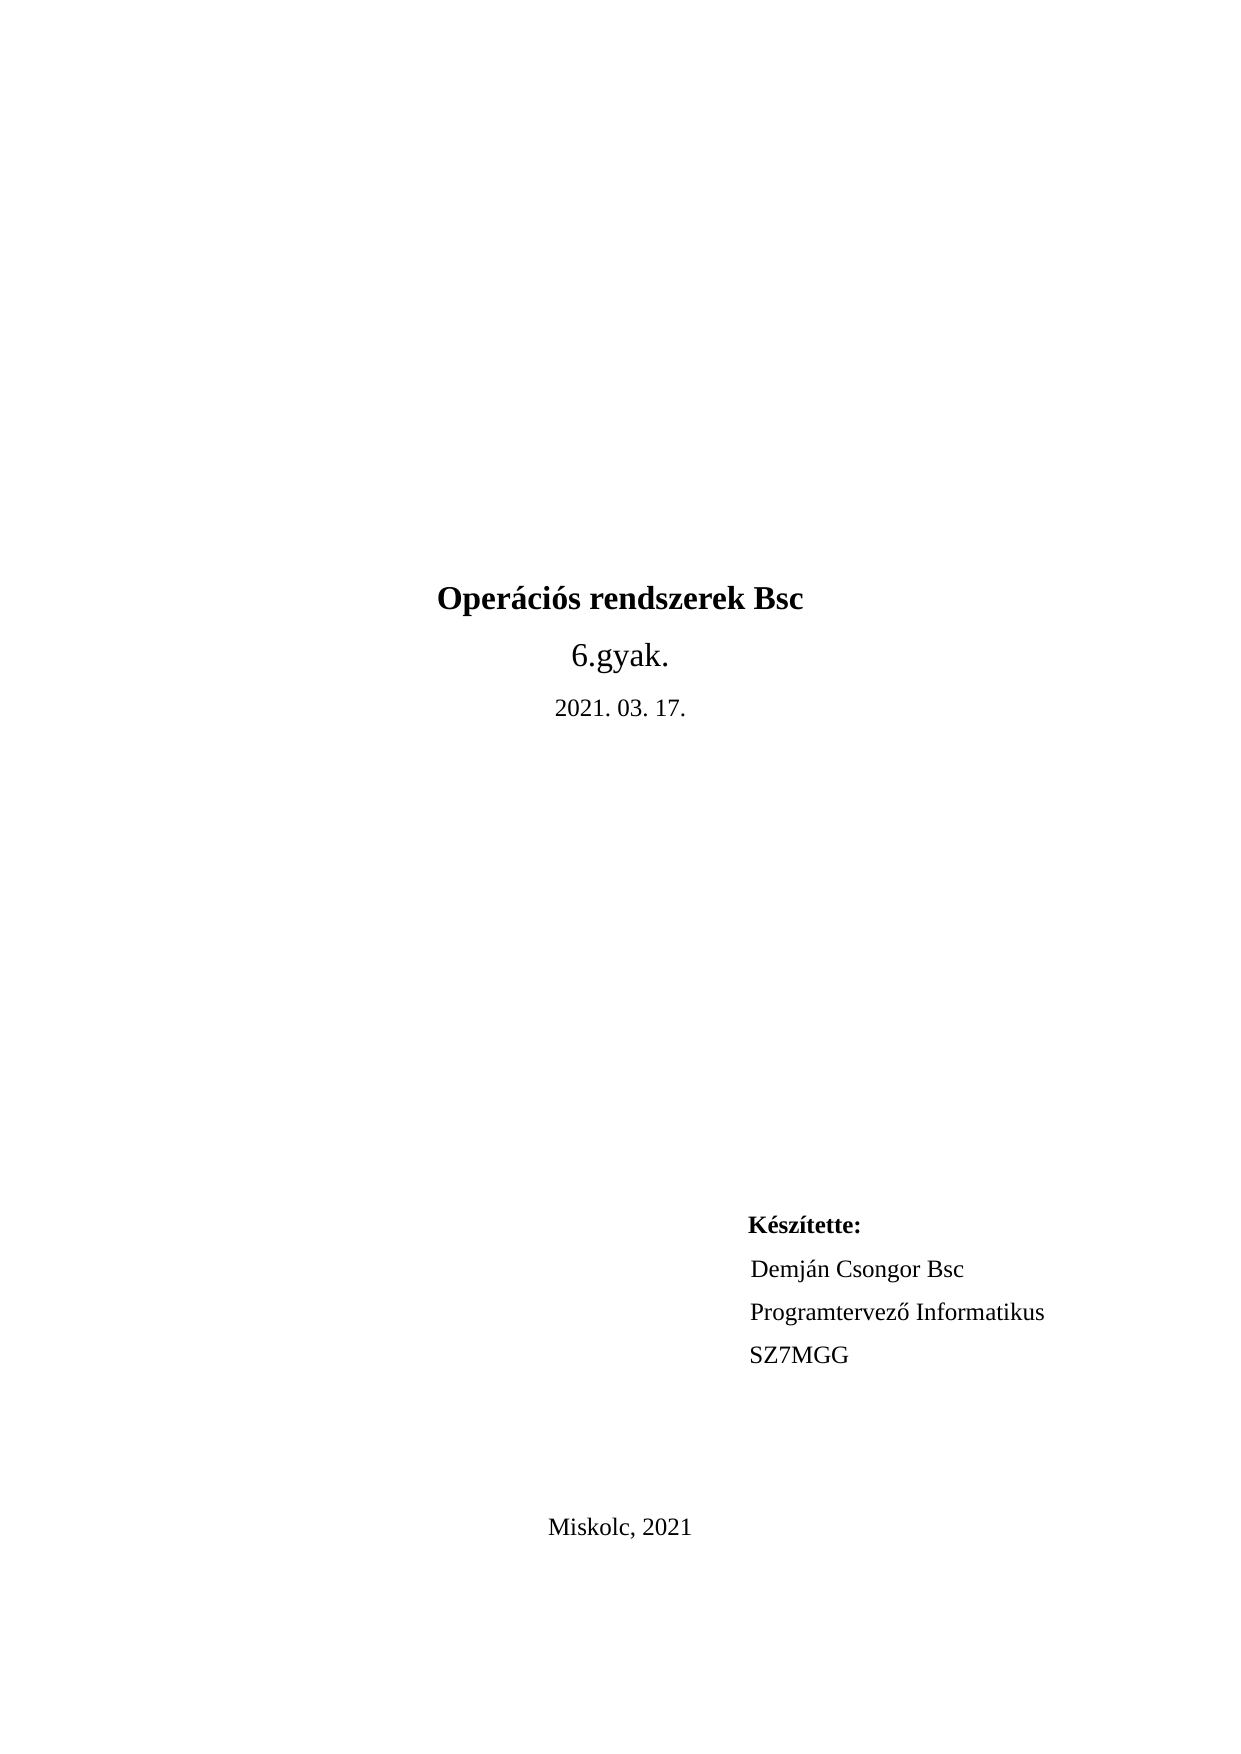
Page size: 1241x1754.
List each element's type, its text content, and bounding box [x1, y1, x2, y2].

text Miskolc, 2021 [118, 1512, 1122, 1541]
text Készítette: [118, 1211, 1122, 1239]
text 2021. 03. 17. [118, 693, 1122, 722]
text SZ7MGG [118, 1340, 1122, 1369]
text 6.gyak. [118, 636, 1122, 674]
text Demján Csongor Bsc [118, 1254, 1122, 1282]
text Operációs rendszerek Bsc [118, 578, 1122, 616]
text Programtervező Informatikus [118, 1297, 1122, 1326]
